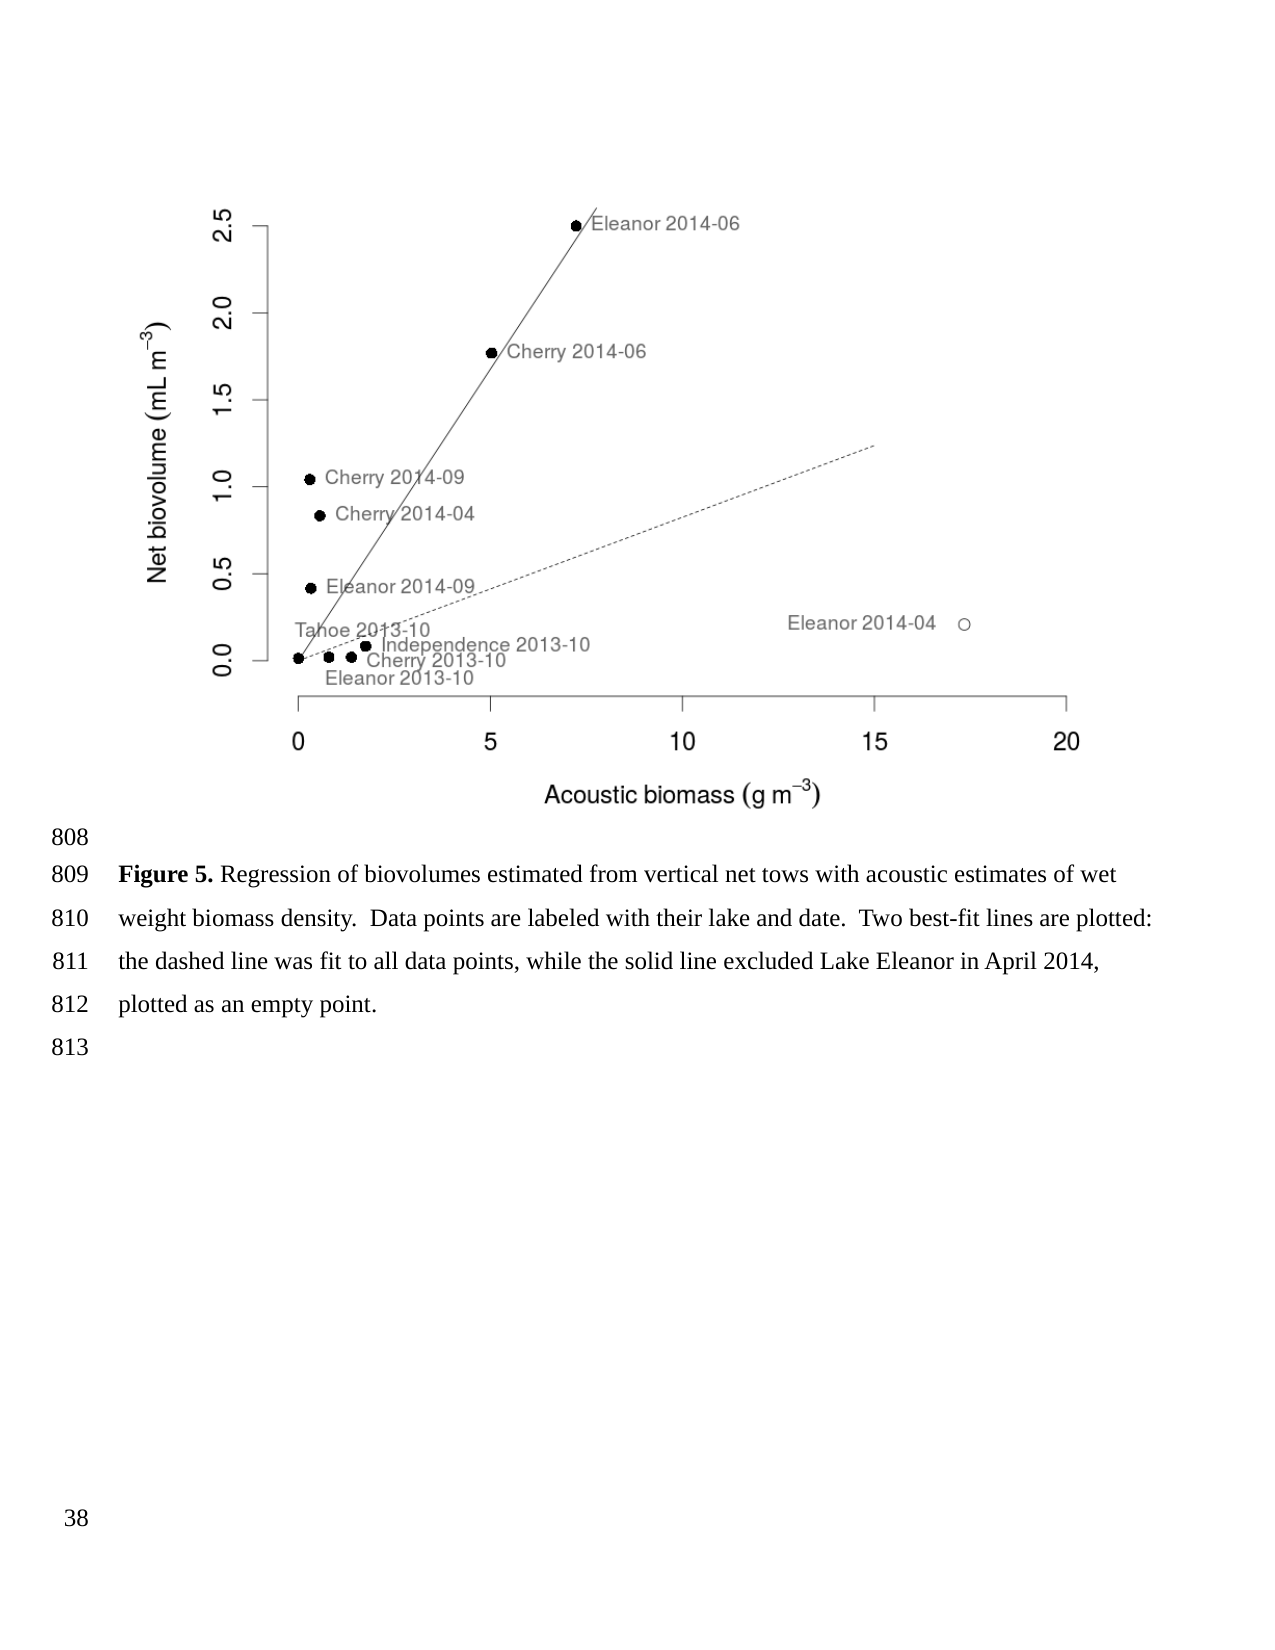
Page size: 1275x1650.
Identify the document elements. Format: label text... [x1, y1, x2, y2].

text Figure 5. Regression of biovolumes estimated from vertical net tows with acoustic estimates of wet weight biomass density. Data points are labeled with their lake and date. Two best-fit lines are plotted: the dashed line was fit to all data points, while the solid line excluded Lake Eleanor in April 2014, plotted as an empty point. [118, 859, 1157, 1018]
picture [118, 118, 1157, 846]
